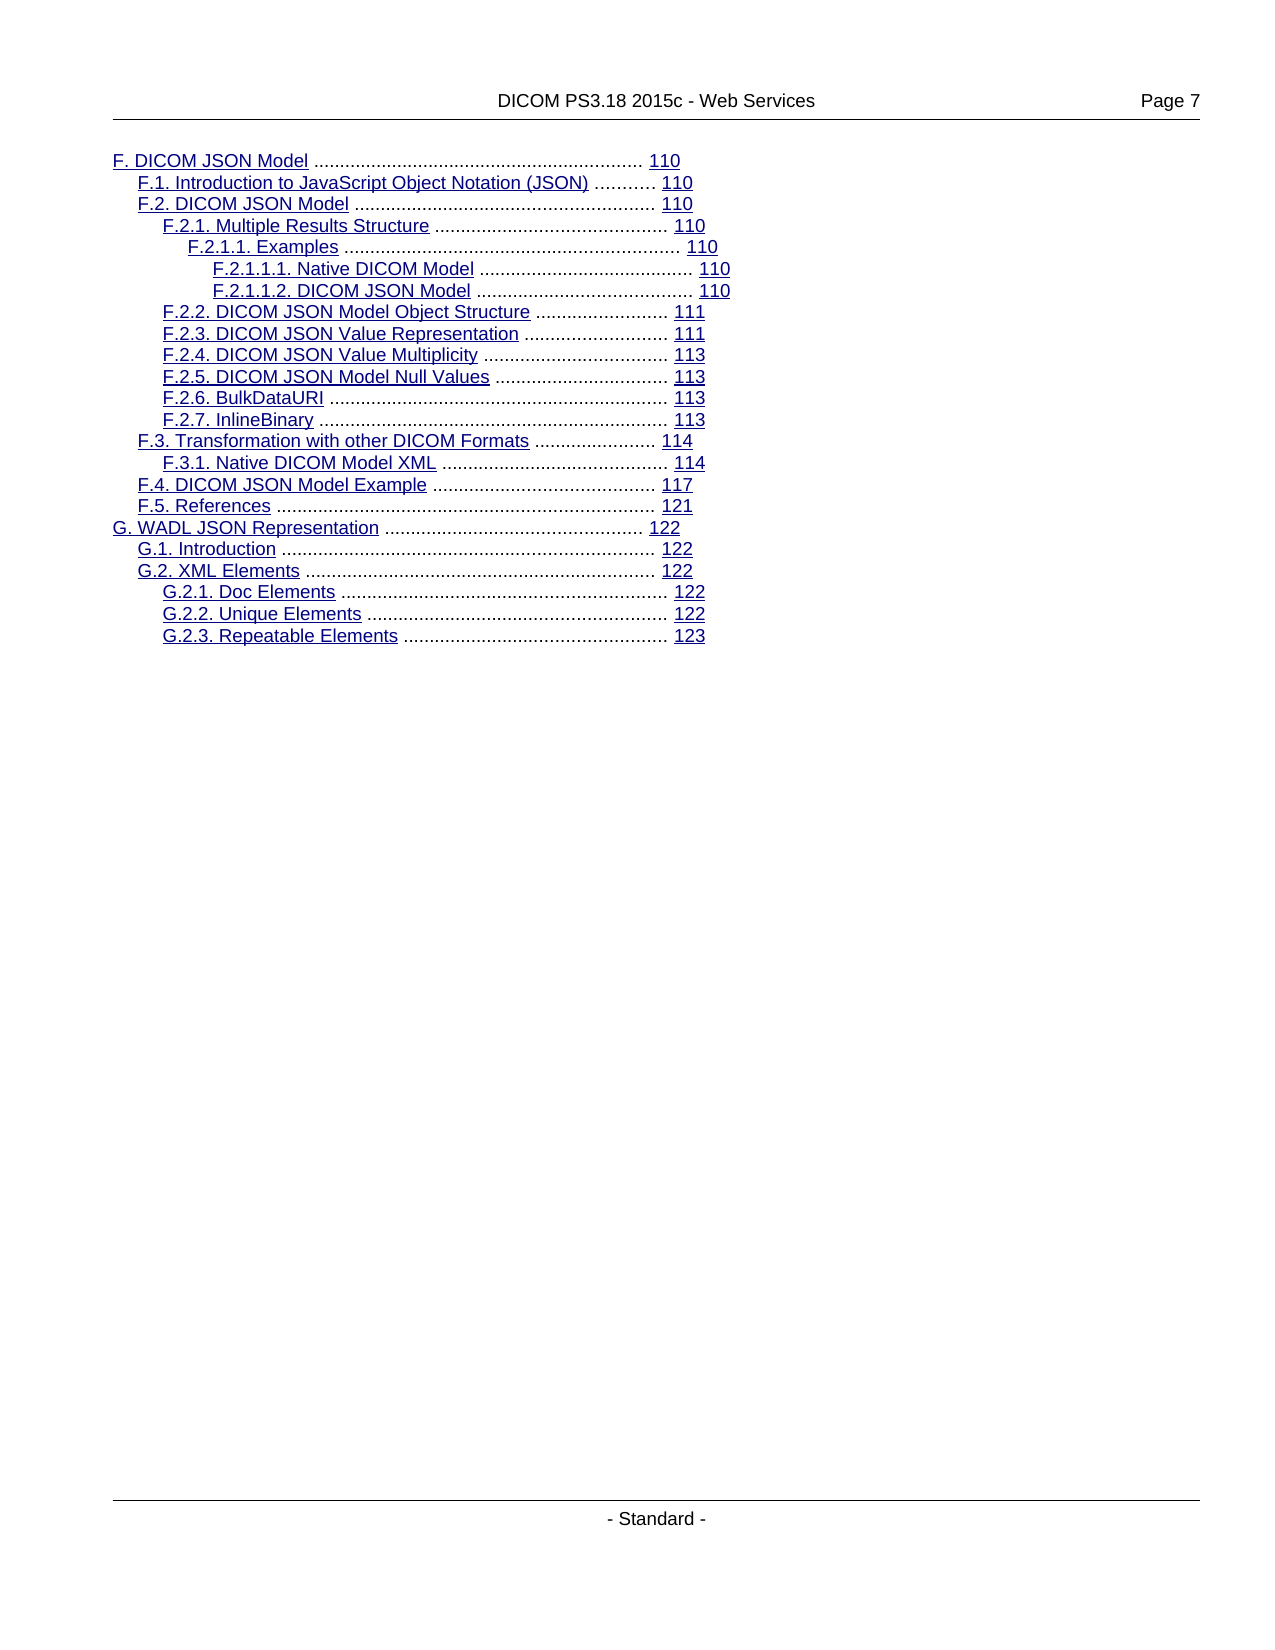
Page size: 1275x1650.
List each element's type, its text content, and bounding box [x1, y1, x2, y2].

text G. WADL JSON Representation 0 [112, 517, 1175, 538]
text G.1. Introduction 0 [137, 538, 1175, 560]
text F. DICOM JSON Model 0 [112, 150, 1175, 172]
text F.2.6. BulkDataURI 0 [162, 387, 1175, 409]
text G.2.1. Doc Elements 0 [162, 581, 1175, 603]
text F.2.5. DICOM JSON Model Null Values 0 [162, 366, 1175, 387]
text F.4. DICOM JSON Model Example 0 [137, 473, 1175, 495]
text F.2.2. DICOM JSON Model Object Structure 0 [162, 301, 1175, 322]
text F.2.7. InlineBinary 0 [162, 409, 1175, 430]
text F.3.1. Native DICOM Model XML 0 [162, 452, 1175, 473]
text F.1. Introduction to JavaScript Object Notation (JSON) 0 [137, 172, 1175, 193]
text F.2.1. Multiple Results Structure 0 [162, 215, 1175, 236]
text F.2.3. DICOM JSON Value Representation 0 [162, 322, 1175, 344]
text G.2. XML Elements 0 [137, 560, 1175, 581]
text G.2.3. Repeatable Elements 0 [162, 624, 1175, 646]
text G.2.2. Unique Elements 0 [162, 603, 1175, 624]
text F.2.1.1. Examples 0 [187, 236, 1175, 258]
text F.2. DICOM JSON Model 0 [137, 193, 1175, 215]
text F.2.1.1.1. Native DICOM Model 0 [212, 258, 1175, 279]
text F.3. Transformation with other DICOM Formats 0 [137, 430, 1175, 452]
text F.2.4. DICOM JSON Value Multiplicity 0 [162, 344, 1175, 366]
text F.5. References 0 [137, 495, 1175, 517]
text F.2.1.1.2. DICOM JSON Model 0 [212, 279, 1175, 301]
